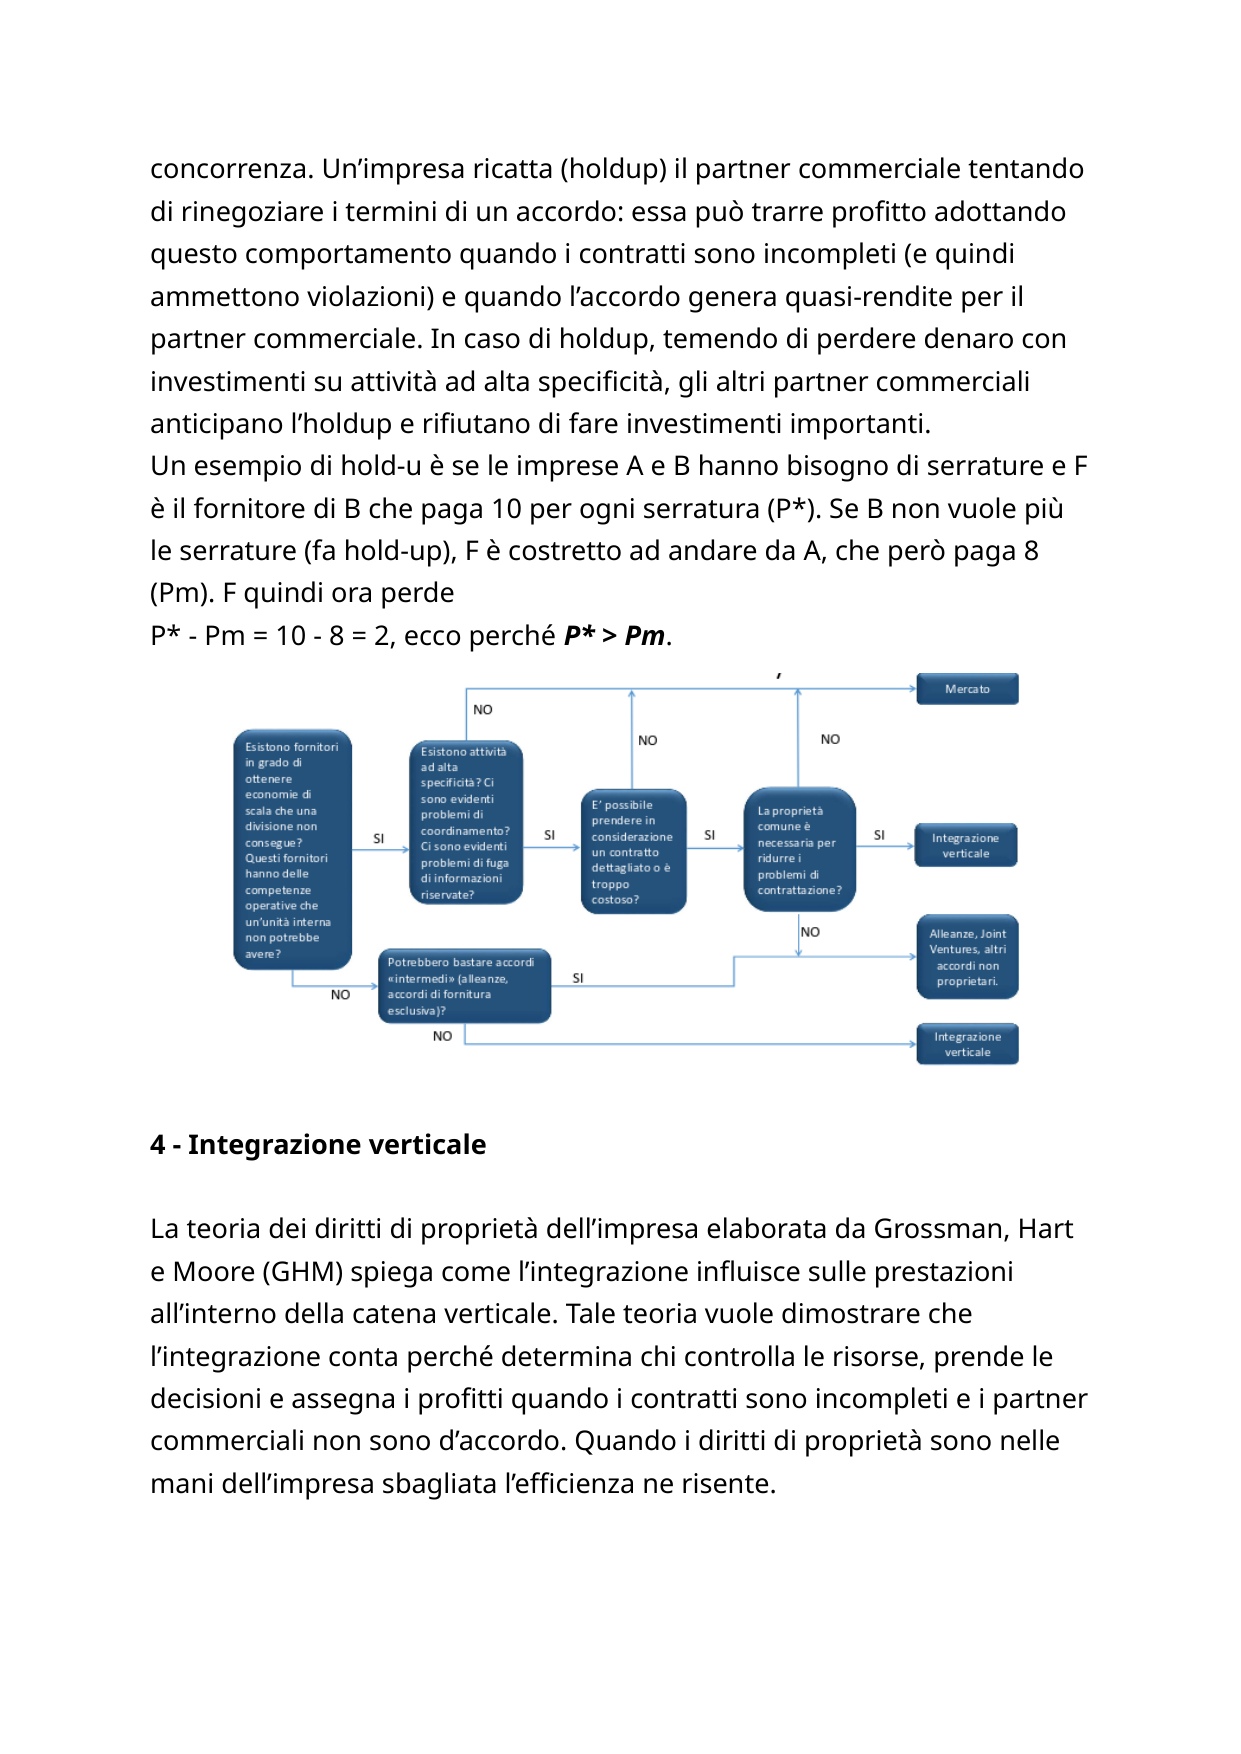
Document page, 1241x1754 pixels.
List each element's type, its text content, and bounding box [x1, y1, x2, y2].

text concorrenza. Un’impresa ricatta (holdup) il partner commerciale tentando di rinegoziare i termini di un accordo: essa può trarre profitto adottando questo comportamento quando i contratti sono incompleti (e quindi ammettono violazioni) e quando l’accordo genera quasi-rendite per il partner commerciale. In caso di holdup, temendo di perdere denaro con investimenti su attività ad alta specificità, gli altri partner commerciali anticipano l’holdup e rifiutano di fare investimenti importanti. [150, 150, 1090, 441]
text Un esempio di hold-u è se le imprese A e B hanno bisogno di serrature e F è il fornitore di B che paga 10 per ogni serratura (P*). Se B non vuole più le serrature (fa hold-up), F è costretto ad andare da A, che però paga 8 (Pm). F quindi ora perde [150, 447, 1090, 611]
picture [230, 673, 1020, 1068]
text La teoria dei diritti di proprietà dell’impresa elaborata da Grossman, Hart e Moore (GHM) spiega come l’integrazione influisce sulle prestazioni all’interno della catena verticale. Tale teoria vuole dimostrare che l’integrazione conta perché determina chi controlla le risorse, prende le decisioni e assegna i profitti quando i contratti sono incompleti e i partner commerciali non sono d’accordo. Quando i diritti di proprietà sono nelle mani dell’impresa sbagliata l’efficienza ne risente. [150, 1210, 1090, 1501]
text 4 - Integrazione verticale [150, 1125, 1090, 1162]
text P* - Pm = 10 - 8 = 2, ecco perché P* > Pm. [150, 616, 1090, 653]
